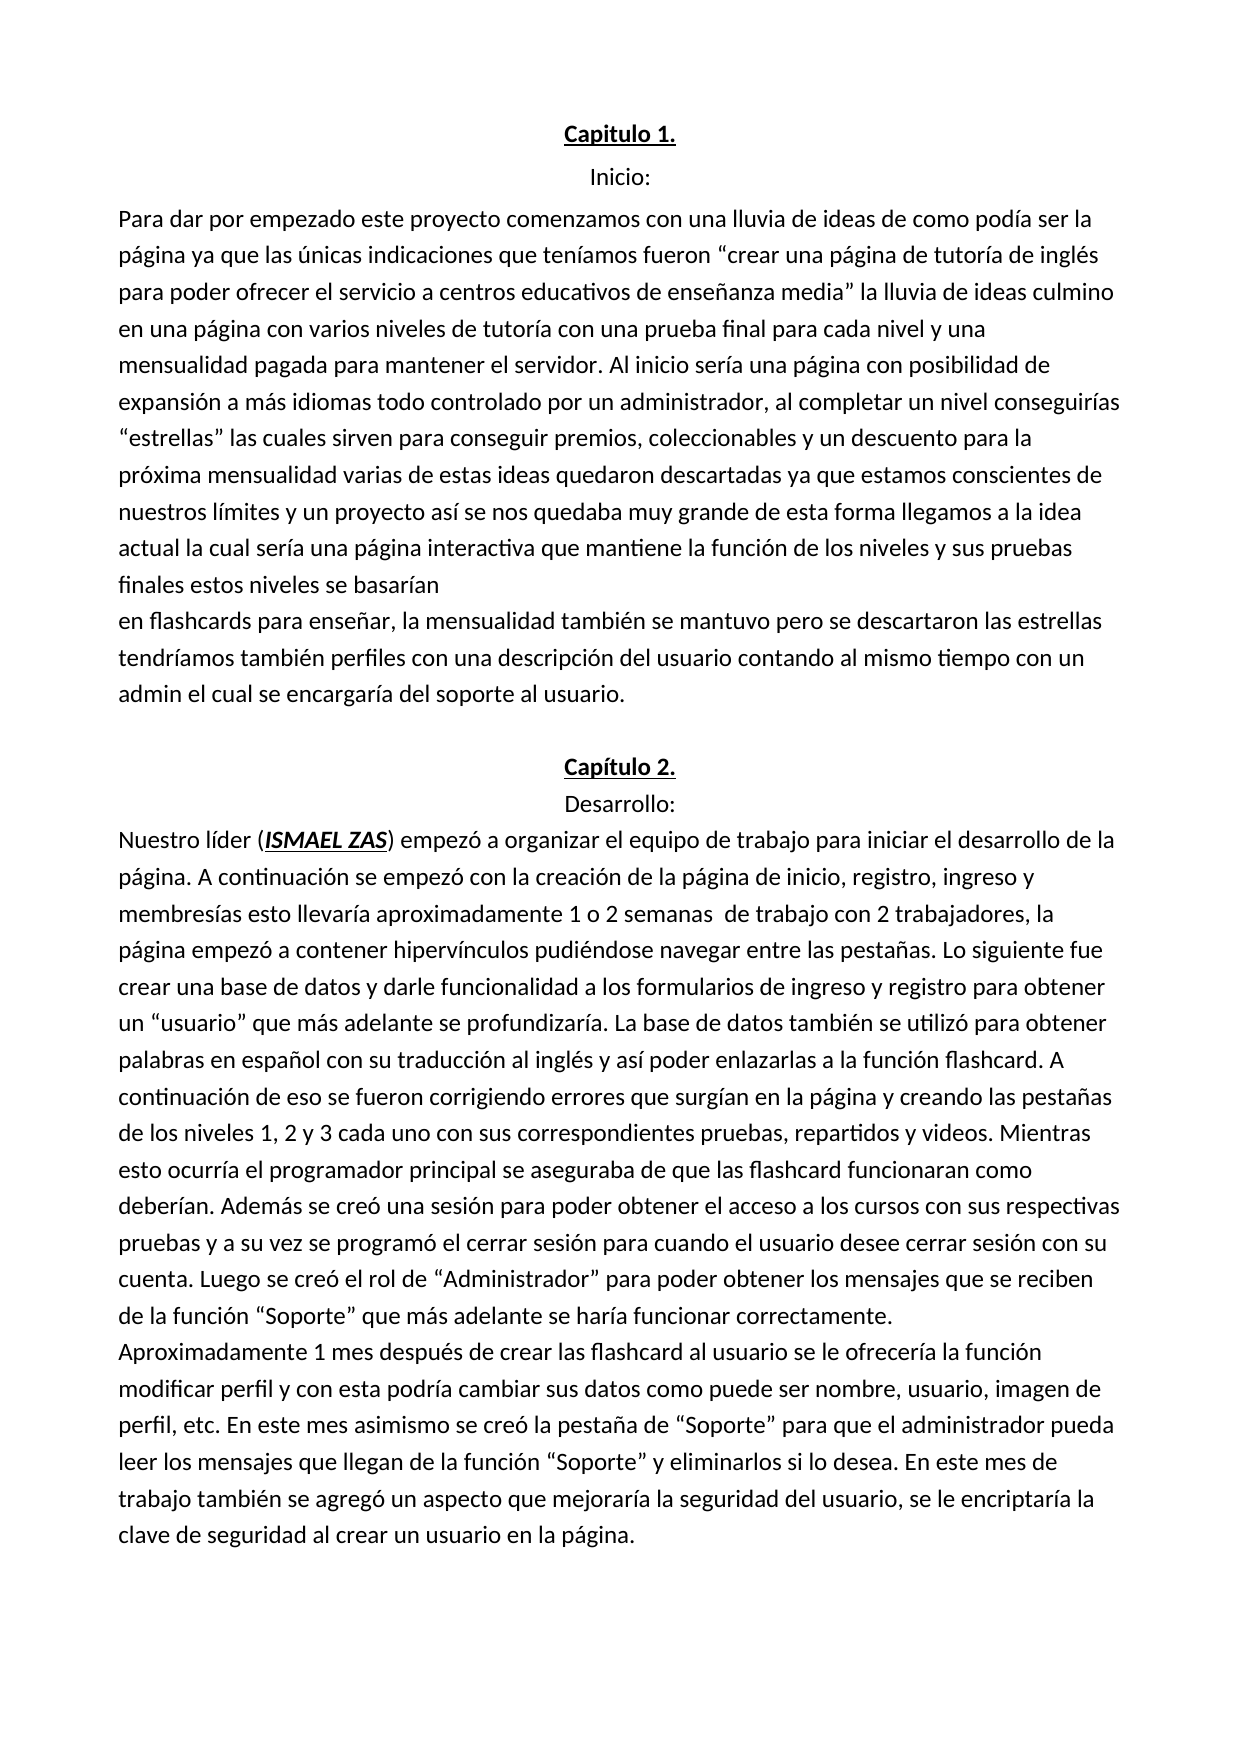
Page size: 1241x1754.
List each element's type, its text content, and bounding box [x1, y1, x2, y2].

text Capítulo 2. [118, 752, 1122, 782]
text Para dar por empezado este proyecto comenzamos con una lluvia de ideas de como podía ser la página ya que las únicas indicaciones que teníamos fueron “crear una página de tutoría de inglés para poder ofrecer el servicio a centros educativos de enseñanza media” la lluvia de ideas culmino en una página con varios niveles de tutoría con una prueba final para cada nivel y una mensualidad pagada para mantener el servidor. Al inicio sería una página con posibilidad de expansión a más idiomas todo controlado por un administrador, al completar un nivel conseguirías “estrellas” las cuales sirven para conseguir premios, coleccionables y un descuento para la próxima mensualidad varias de estas ideas quedaron descartadas ya que estamos conscientes de nuestros límites y un proyecto así se nos quedaba muy grande de esta forma llegamos a la idea actual la cual sería una página interactiva que mantiene la función de los niveles y sus pruebas finales estos niveles se basarían [118, 203, 1122, 599]
text Capitulo 1. [118, 118, 1122, 149]
text Desarrollo: [118, 788, 1122, 819]
text en flashcards para enseñar, la mensualidad también se mantuvo pero se descartaron las estrellas tendríamos también perfiles con una descripción del usuario contando al mismo tiempo con un admin el cual se encargaría del soporte al usuario. [118, 605, 1122, 709]
text Inicio: [118, 161, 1122, 191]
text Nuestro líder (ISMAEL ZAS) empezó a organizar el equipo de trabajo para iniciar el desarrollo de la página. A continuación se empezó con la creación de la página de inicio, registro, ingreso y membresías esto llevaría aproximadamente 1 o 2 semanas de trabajo con 2 trabajadores, la página empezó a contener hipervínculos pudiéndose navegar entre las pestañas. Lo siguiente fue crear una base de datos y darle funcionalidad a los formularios de ingreso y registro para obtener un “usuario” que más adelante se profundizaría. La base de datos también se utilizó para obtener palabras en español con su traducción al inglés y así poder enlazarlas a la función flashcard. A continuación de eso se fueron corrigiendo errores que surgían en la página y creando las pestañas de los niveles 1, 2 y 3 cada uno con sus correspondientes pruebas, repartidos y videos. Mientras esto ocurría el programador principal se aseguraba de que las flashcard funcionaran como deberían. Además se creó una sesión para poder obtener el acceso a los cursos con sus respectivas pruebas y a su vez se programó el cerrar sesión para cuando el usuario desee cerrar sesión con su cuenta. Luego se creó el rol de “Administrador” para poder obtener los mensajes que se reciben de la función “Soporte” que más adelante se haría funcionar correctamente. [118, 825, 1122, 1331]
text Aproximadamente 1 mes después de crear las flashcard al usuario se le ofrecería la función modificar perfil y con esta podría cambiar sus datos como puede ser nombre, usuario, imagen de perfil, etc. En este mes asimismo se creó la pestaña de “Soporte” para que el administrador pueda leer los mensajes que llegan de la función “Soporte” y eliminarlos si lo desea. En este mes de trabajo también se agregó un aspecto que mejoraría la seguridad del usuario, se le encriptaría la clave de seguridad al crear un usuario en la página. [118, 1337, 1122, 1550]
